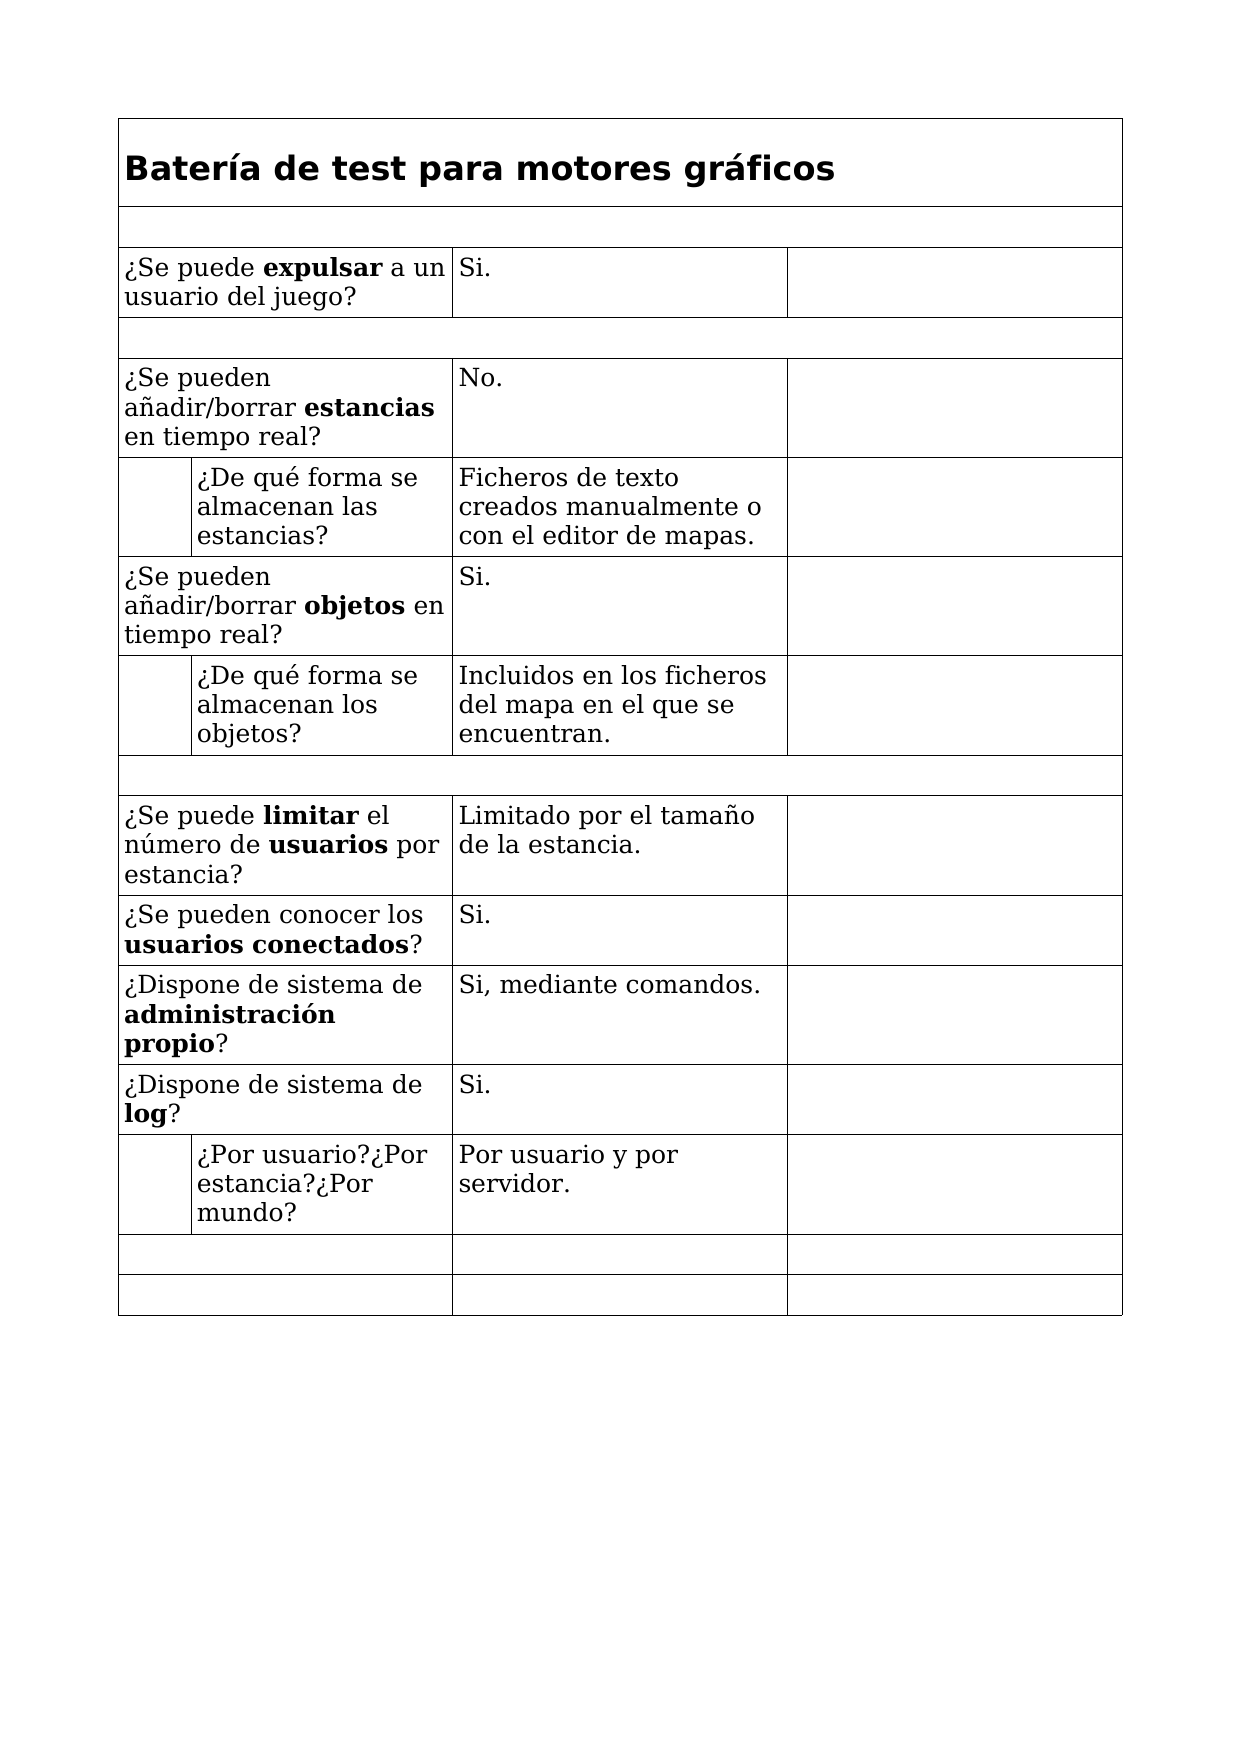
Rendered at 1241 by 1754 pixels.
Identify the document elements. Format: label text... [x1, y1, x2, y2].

table_cell [788, 966, 1122, 1064]
table_cell Por usuario y por servidor. [453, 1135, 787, 1233]
table_cell [788, 1135, 1122, 1233]
table_cell [119, 207, 1122, 247]
table_cell Si. [453, 896, 787, 965]
table_cell Si. [453, 557, 787, 655]
table_cell ¿Se pueden añadir/borrar estancias en tiempo real? [119, 359, 452, 457]
table_header Batería de test para motores gráficos [119, 119, 1122, 206]
table_cell [788, 248, 1122, 317]
table_cell [788, 796, 1122, 895]
table_cell [119, 458, 191, 556]
table_cell [788, 1065, 1122, 1134]
table_cell [788, 896, 1122, 965]
table_cell Si, mediante comandos. [453, 966, 787, 1064]
table_cell [119, 1135, 191, 1233]
table_cell Si. [453, 1065, 787, 1134]
table_cell [788, 359, 1122, 457]
table_cell [119, 1275, 452, 1315]
table_cell [788, 557, 1122, 655]
table_cell [788, 656, 1122, 754]
table_cell ¿De qué forma se almacenan las estancias? [192, 458, 452, 556]
table_cell ¿Por usuario?¿Por estancia?¿Por mundo? [192, 1135, 452, 1233]
table_cell ¿Se pueden conocer los usuarios conectados? [119, 896, 452, 965]
table_cell [119, 1235, 452, 1274]
table_cell [788, 1275, 1122, 1315]
table_cell No. [453, 359, 787, 457]
table_cell ¿Se puede expulsar a un usuario del juego? [119, 248, 452, 317]
table_cell [788, 1235, 1122, 1274]
table_cell ¿Se puede limitar el número de usuarios por estancia? [119, 796, 452, 895]
table_cell [119, 656, 191, 754]
table_cell [788, 458, 1122, 556]
table_cell Limitado por el tamaño de la estancia. [453, 796, 787, 895]
table_cell [453, 1235, 787, 1274]
table_cell Ficheros de texto creados manualmente o con el editor de mapas. [453, 458, 787, 556]
table_cell ¿Dispone de sistema de log? [119, 1065, 452, 1134]
table_cell ¿Dispone de sistema de administración propio? [119, 966, 452, 1064]
table_cell [119, 318, 1122, 358]
table_cell [119, 756, 1122, 795]
table_cell [453, 1275, 787, 1315]
table_cell ¿Se pueden añadir/borrar objetos en tiempo real? [119, 557, 452, 655]
table_cell ¿De qué forma se almacenan los objetos? [192, 656, 452, 754]
table_cell Incluidos en los ficheros del mapa en el que se encuentran. [453, 656, 787, 754]
table_cell Si. [453, 248, 787, 317]
